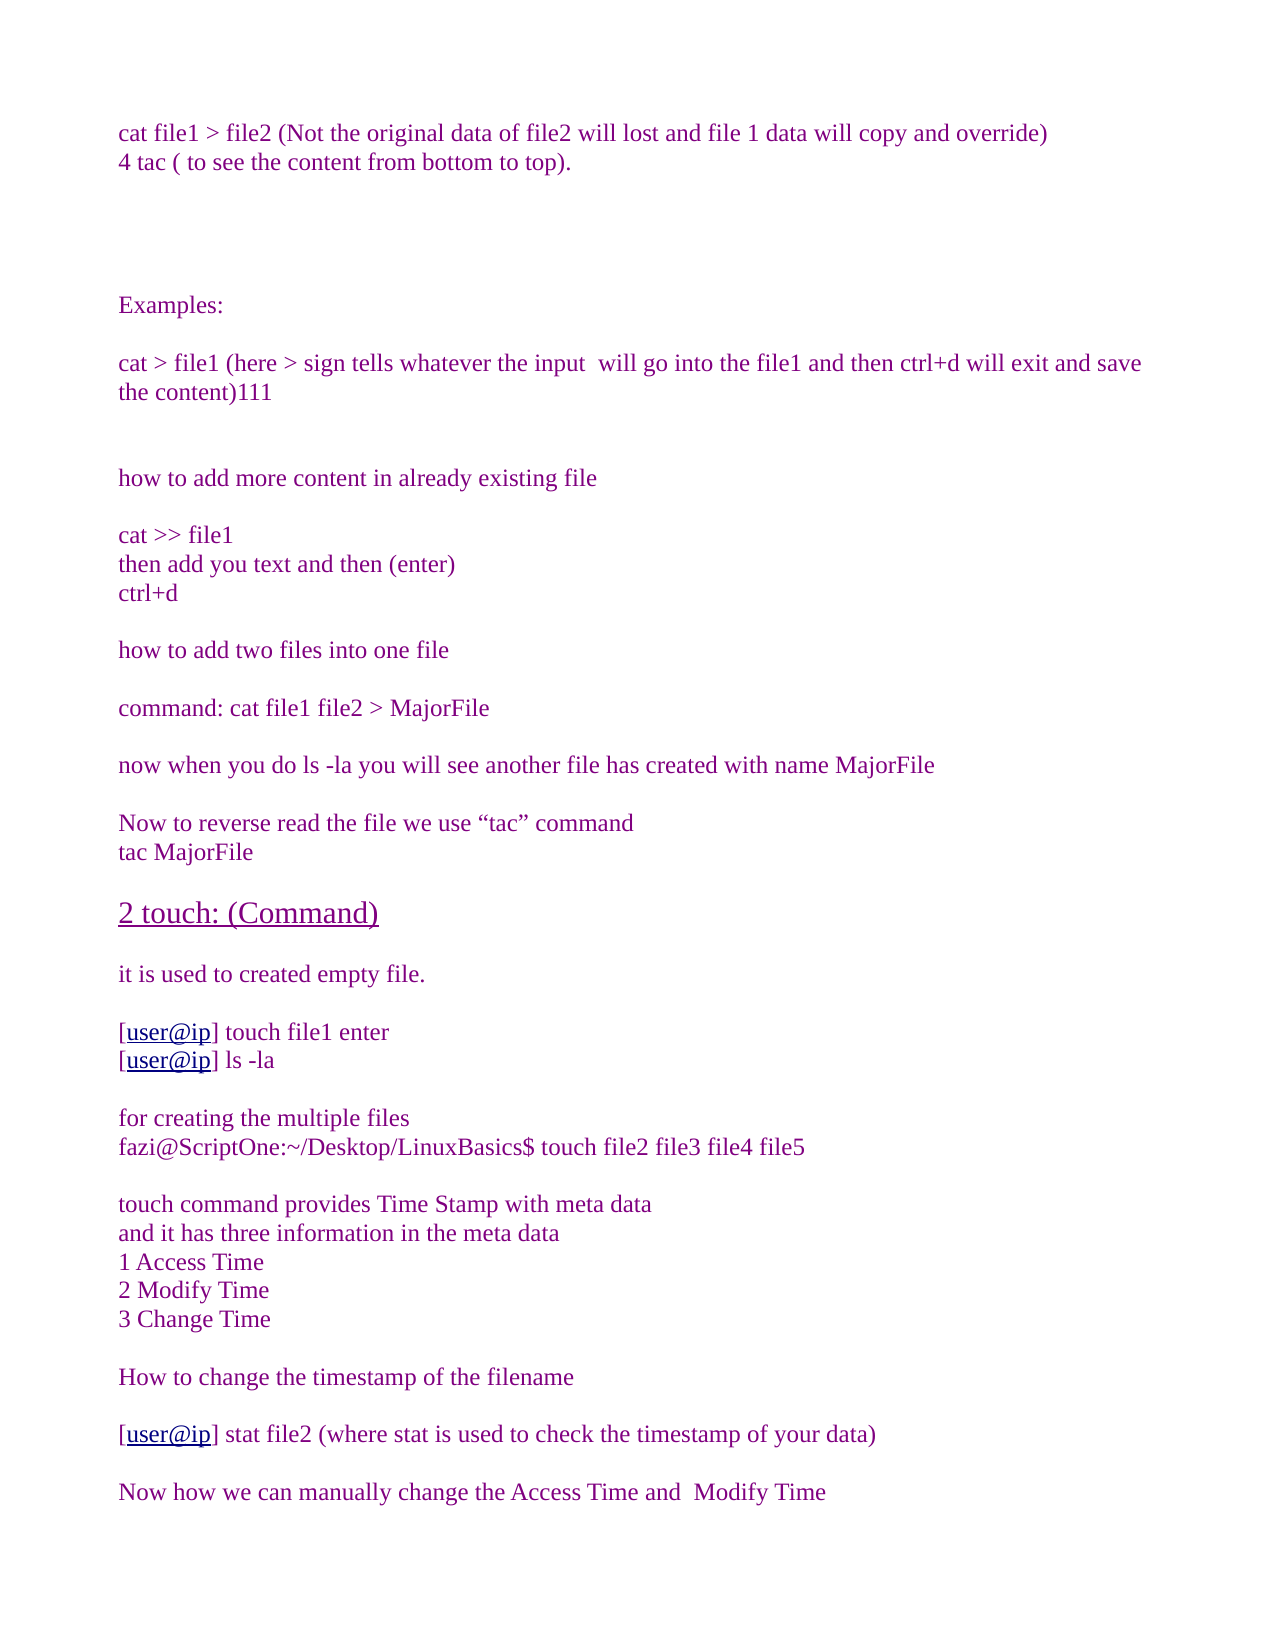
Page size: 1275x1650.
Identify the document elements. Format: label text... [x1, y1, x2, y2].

text 2 Modify Time [118, 1275, 1157, 1304]
text 3 Change Time [118, 1304, 1157, 1333]
text now when you do ls -la you will see another file has created with name MajorFile [118, 751, 1157, 779]
text cat file1 > file2 (Not the original data of file2 will lost and file 1 data will copy and override) [118, 118, 1157, 147]
text how to add two files into one file [118, 636, 1157, 664]
text 1 Access Time [118, 1247, 1157, 1275]
text How to change the timestamp of the filename [118, 1362, 1157, 1390]
text Now to reverse read the file we use “tac” command [118, 808, 1157, 837]
text [user@ip] ls -la [118, 1045, 1157, 1074]
text Examples: [118, 291, 1157, 319]
text touch command provides Time Stamp with meta data [118, 1189, 1157, 1218]
text 4 tac ( to see the content from bottom to top). [118, 147, 1157, 176]
text ctrl+d [118, 578, 1157, 607]
text command: cat file1 file2 > MajorFile [118, 693, 1157, 722]
text tac MajorFile [118, 837, 1157, 866]
text cat >> file1 [118, 521, 1157, 549]
text for creating the multiple files [118, 1103, 1157, 1132]
text and it has three information in the meta data [118, 1218, 1157, 1247]
text it is used to created empty file. [118, 959, 1157, 988]
text fazi@ScriptOne:~/Desktop/LinuxBasics$ touch file2 file3 file4 file5 [118, 1132, 1157, 1160]
text 2 touch: (Command) [118, 894, 1157, 930]
text [user@ip] touch file1 enter [118, 1017, 1157, 1045]
text then add you text and then (enter) [118, 549, 1157, 578]
text cat > file1 (here > sign tells whatever the input will go into the file1 and then ctrl+d will exit and save the content)111 [118, 348, 1157, 406]
text how to add more content in already existing file [118, 463, 1157, 492]
text [user@ip] stat file2 (where stat is used to check the timestamp of your data) [118, 1419, 1157, 1448]
text Now how we can manually change the Access Time and Modify Time [118, 1477, 1157, 1505]
